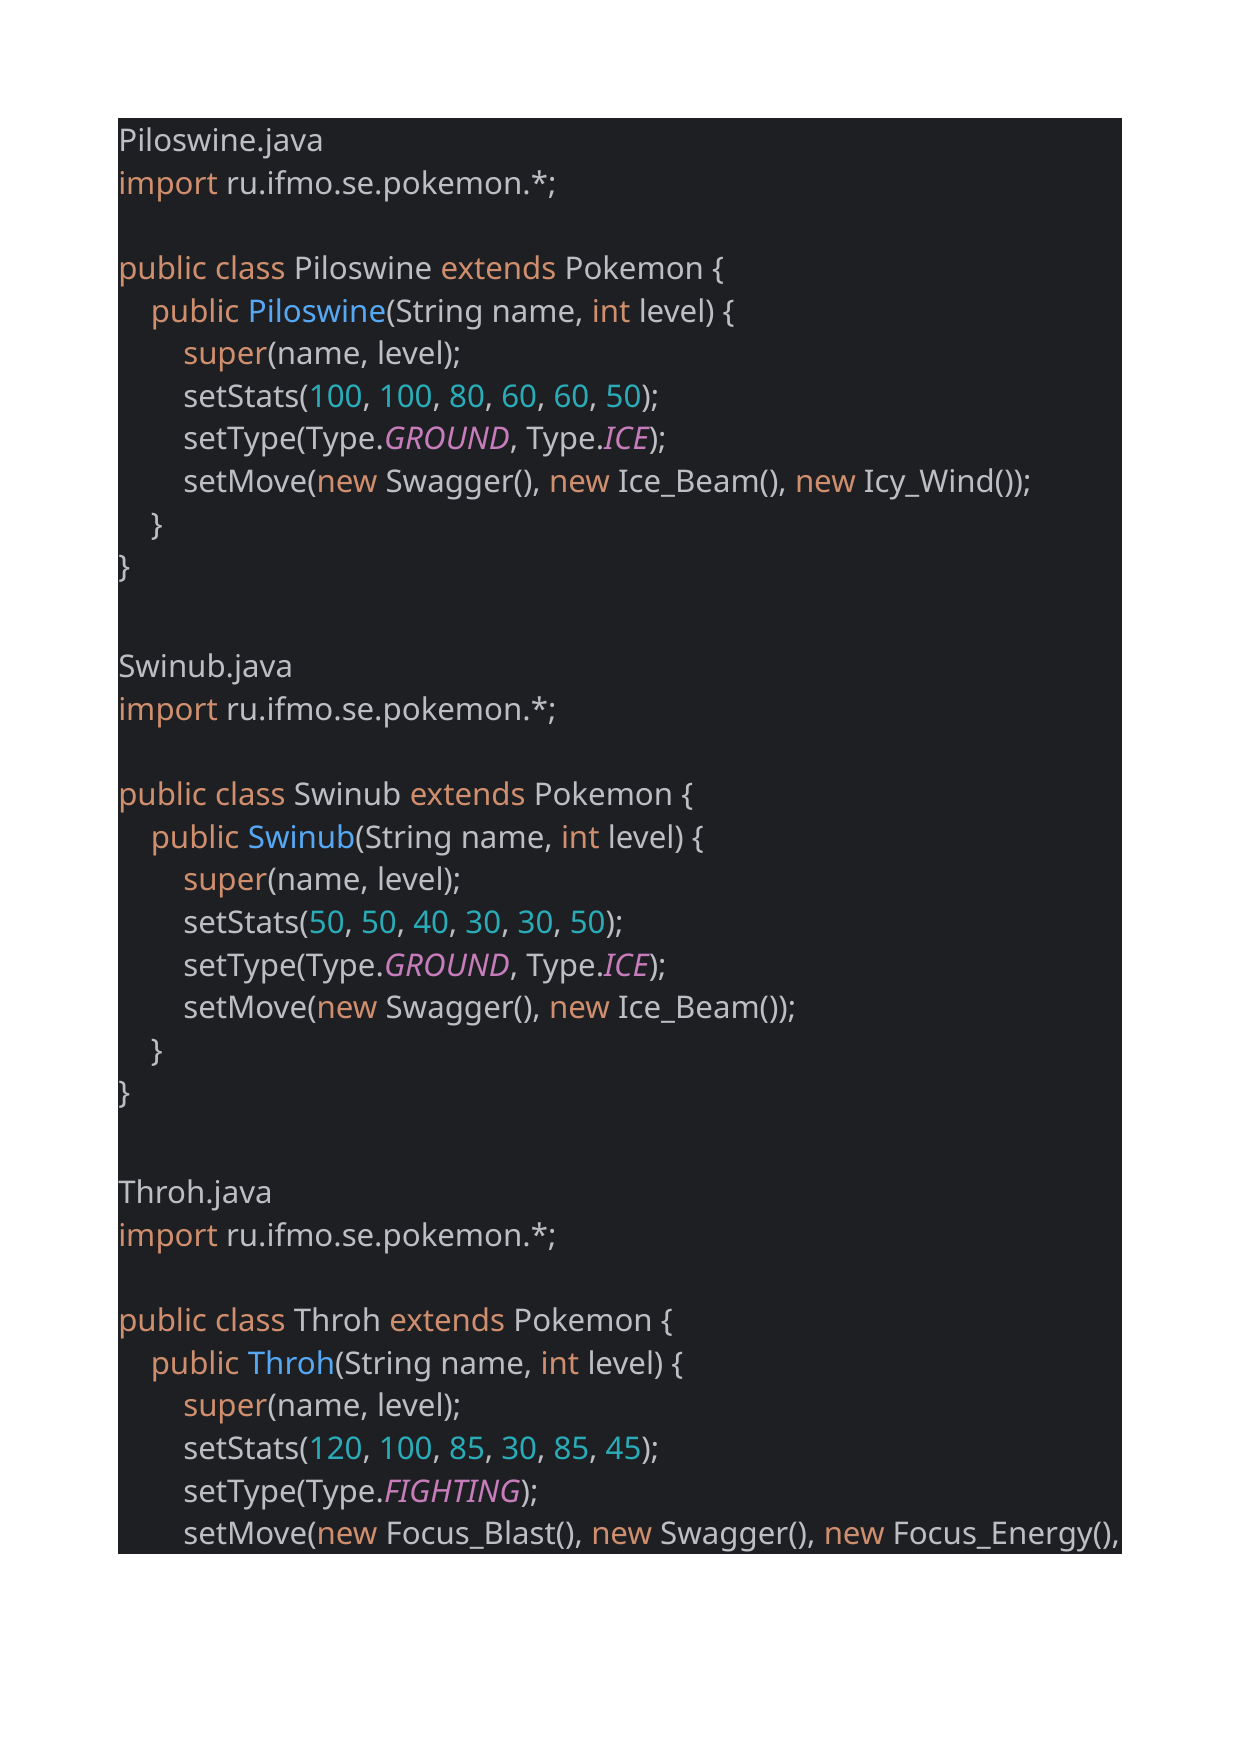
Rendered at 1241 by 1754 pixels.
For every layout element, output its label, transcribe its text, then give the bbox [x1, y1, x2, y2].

text Swinub.java [118, 644, 1122, 687]
text Piloswine.java [118, 118, 1122, 161]
text import ru.ifmo.se.pokemon.*; public class Piloswine extends Pokemon { public Piloswine(String name, int level) { super(name, level); setStats(100, 100, 80, 60, 60, 50); setType(Type.GROUND, Type.ICE); setMove(new Swagger(), new Ice_Beam(), new Icy_Wind()); } } [118, 161, 1122, 587]
text import ru.ifmo.se.pokemon.*; public class Swinub extends Pokemon { public Swinub(String name, int level) { super(name, level); setStats(50, 50, 40, 30, 30, 50); setType(Type.GROUND, Type.ICE); setMove(new Swagger(), new Ice_Beam()); } } [118, 687, 1122, 1113]
text import ru.ifmo.se.pokemon.*; public class Throh extends Pokemon { public Throh(String name, int level) { super(name, level); setStats(120, 100, 85, 30, 85, 45); setType(Type.FIGHTING); setMove(new Focus_Blast(), new Swagger(), new Focus_Energy(), [118, 1213, 1122, 1554]
text Throh.java [118, 1170, 1122, 1213]
